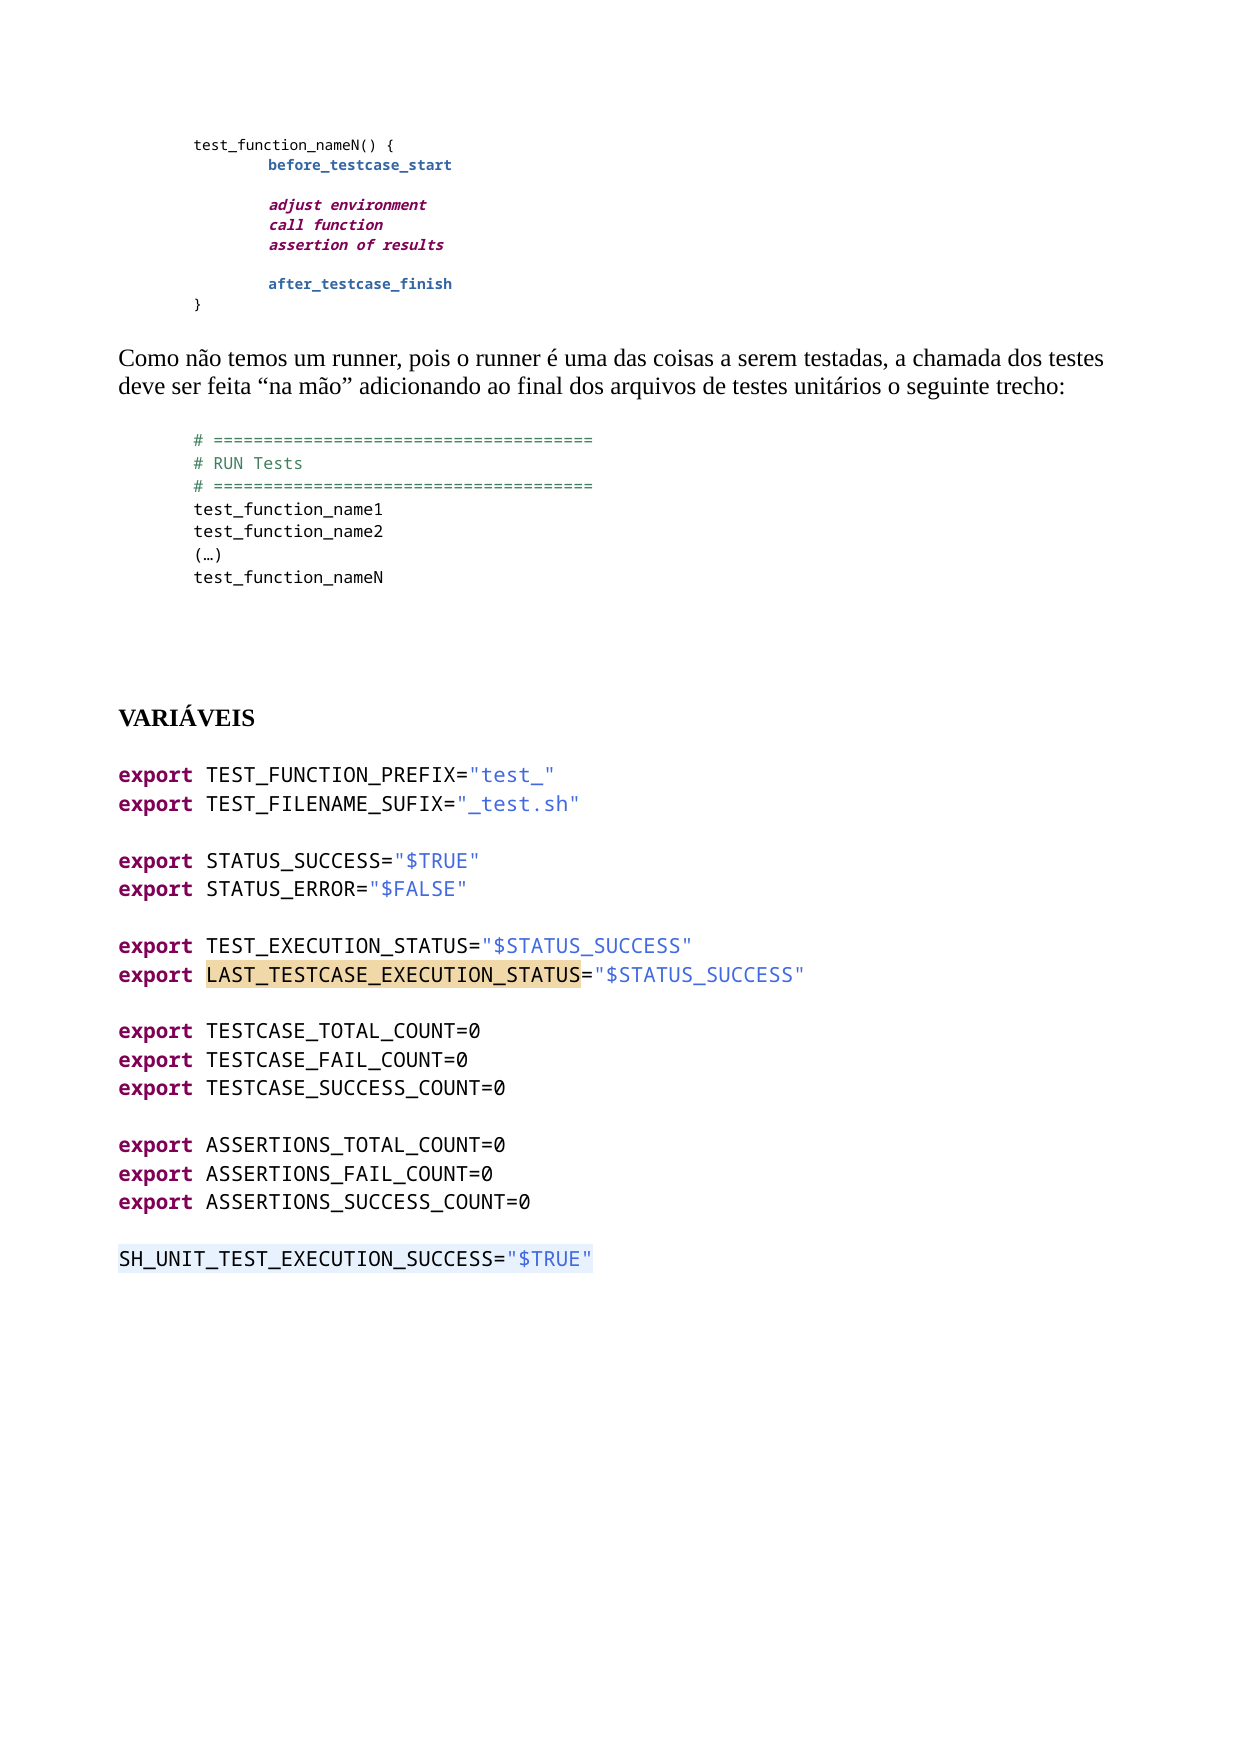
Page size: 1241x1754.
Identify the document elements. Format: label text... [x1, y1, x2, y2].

text export LAST_TESTCASE_EXECUTION_STATUS="$STATUS_SUCCESS" [118, 960, 1122, 988]
text export TEST_FUNCTION_PREFIX="test_" [118, 760, 1122, 789]
text assertion of results [193, 234, 1122, 254]
text (…) [193, 542, 1122, 565]
text VARIÁVEIS [118, 703, 1122, 732]
text Como não temos um runner, pois o runner é uma das coisas a serem testadas, a chamada dos testes deve ser feita “na mão” adicionando ao final dos arquivos de testes unitários o seguinte trecho: [118, 343, 1122, 400]
text export TEST_EXECUTION_STATUS="$STATUS_SUCCESS" [118, 931, 1122, 960]
text export STATUS_ERROR="$FALSE" [118, 874, 1122, 903]
text } [193, 294, 1122, 314]
text before_testcase_start [193, 155, 1122, 175]
text export ASSERTIONS_TOTAL_COUNT=0 [118, 1130, 1122, 1159]
text after_testcase_finish [193, 274, 1122, 294]
text SH_UNIT_TEST_EXECUTION_SUCCESS="$TRUE" [118, 1244, 1122, 1273]
text # ====================================== [193, 429, 1122, 452]
text test_function_name2 [193, 520, 1122, 542]
text export TESTCASE_FAIL_COUNT=0 [118, 1045, 1122, 1073]
text test_function_nameN() { [193, 135, 1122, 155]
text test_function_nameN [193, 565, 1122, 588]
text export TESTCASE_SUCCESS_COUNT=0 [118, 1073, 1122, 1102]
text adjust environment [193, 194, 1122, 214]
text call function [193, 214, 1122, 234]
text export TEST_FILENAME_SUFIX="_test.sh" [118, 789, 1122, 817]
text test_function_name1 [193, 497, 1122, 520]
text export TESTCASE_TOTAL_COUNT=0 [118, 1017, 1122, 1045]
text export ASSERTIONS_SUCCESS_COUNT=0 [118, 1187, 1122, 1216]
text export STATUS_SUCCESS="$TRUE" [118, 846, 1122, 874]
text # RUN Tests [193, 452, 1122, 474]
text # ====================================== [193, 474, 1122, 497]
text export ASSERTIONS_FAIL_COUNT=0 [118, 1159, 1122, 1187]
